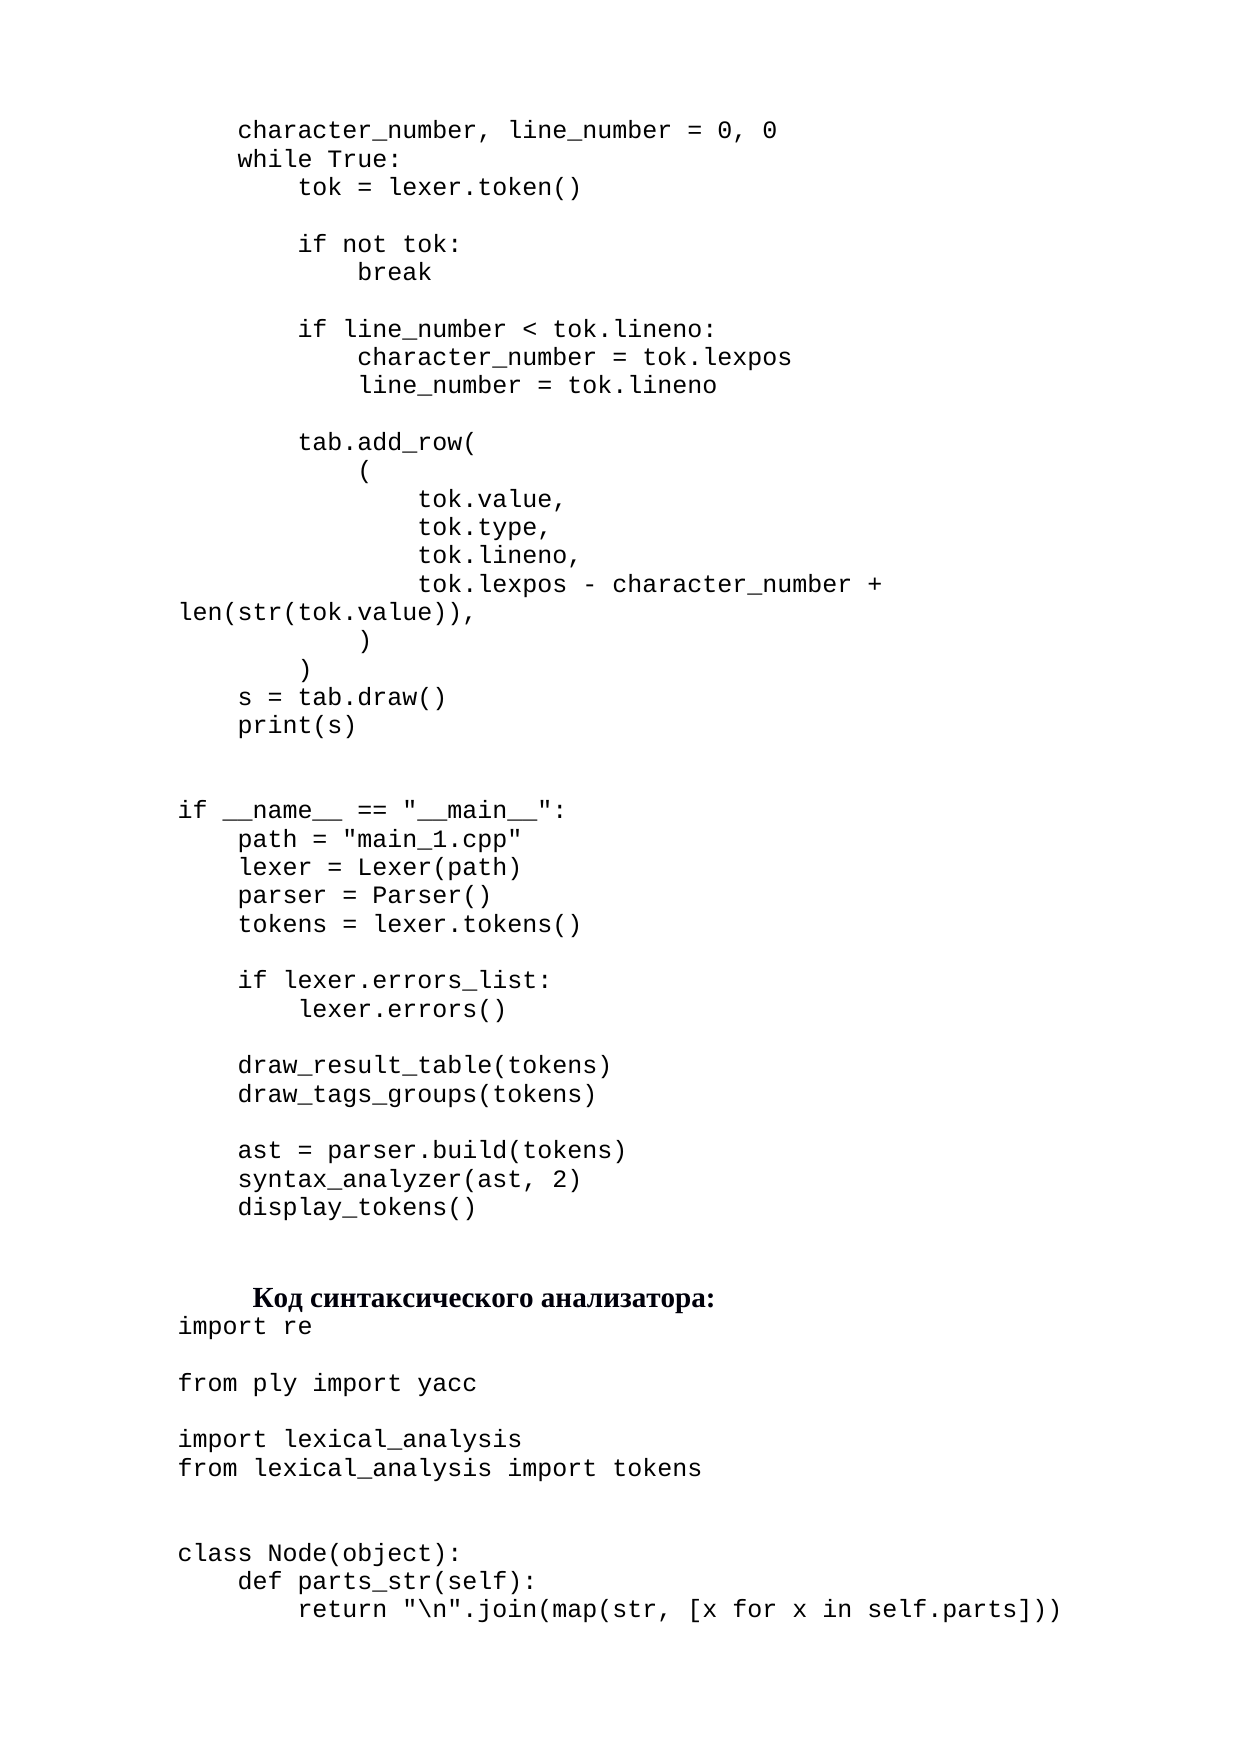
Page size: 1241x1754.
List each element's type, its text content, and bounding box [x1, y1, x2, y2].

text Код синтаксического анализатора: [177, 1280, 1152, 1314]
text import re from ply import yacc import lexical_analysis from lexical_analysis import tokens class Node(object): def parts_str(self): return "\n".join(map(str, [x for x in self.parts])) [177, 1314, 1152, 1625]
text character_number, line_number = 0, 0 while True: tok = lexer.token() if not tok: break if line_number < tok.lineno: character_number = tok.lexpos line_number = tok.lineno tab.add_row( ( tok.value, tok.type, tok.lineno, tok.lexpos - character_number + len(str(tok.value)), ) ) s = tab.draw() print(s) if __name__ == "__main__": path = "main_1.cpp" lexer = Lexer(path) parser = Parser() tokens = lexer.tokens() if lexer.errors_list: lexer.errors() draw_result_table(tokens) draw_tags_groups(tokens) ast = parser.build(tokens) syntax_analyzer(ast, 2) display_tokens() [177, 118, 1152, 1252]
